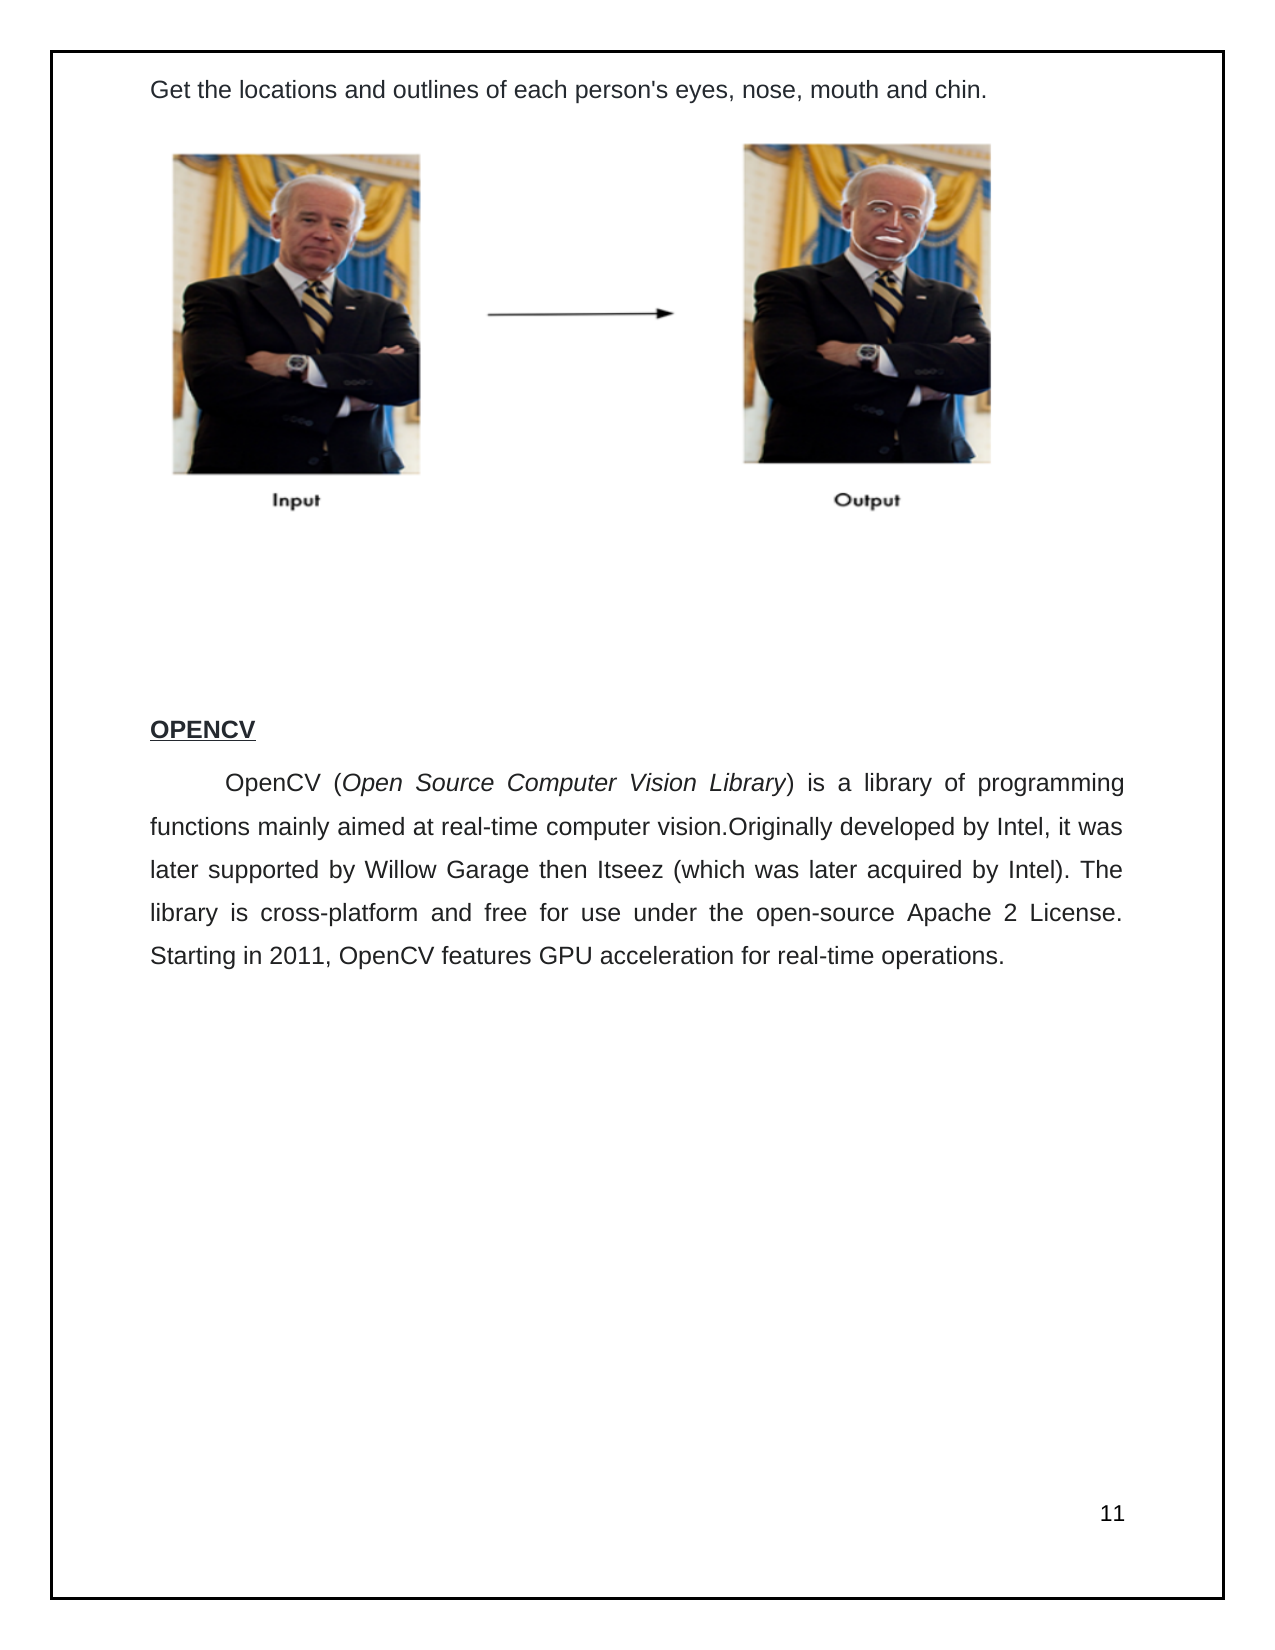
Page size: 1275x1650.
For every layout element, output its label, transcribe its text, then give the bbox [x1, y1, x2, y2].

text OPENCV [150, 715, 1125, 743]
text Get the locations and outlines of each person's eyes, nose, mouth and chin. [150, 75, 1125, 104]
text OpenCV (Open Source Computer Vision Library) is a library of programming functions mainly aimed at real-time computer vision.Originally developed by Intel, it was later supported by Willow Garage then Itseez (which was later acquired by Intel). The library is cross-platform and free for use under the open-source Apache 2 License. Starting in 2011, OpenCV features GPU acceleration for real-time operations. [150, 768, 1125, 970]
